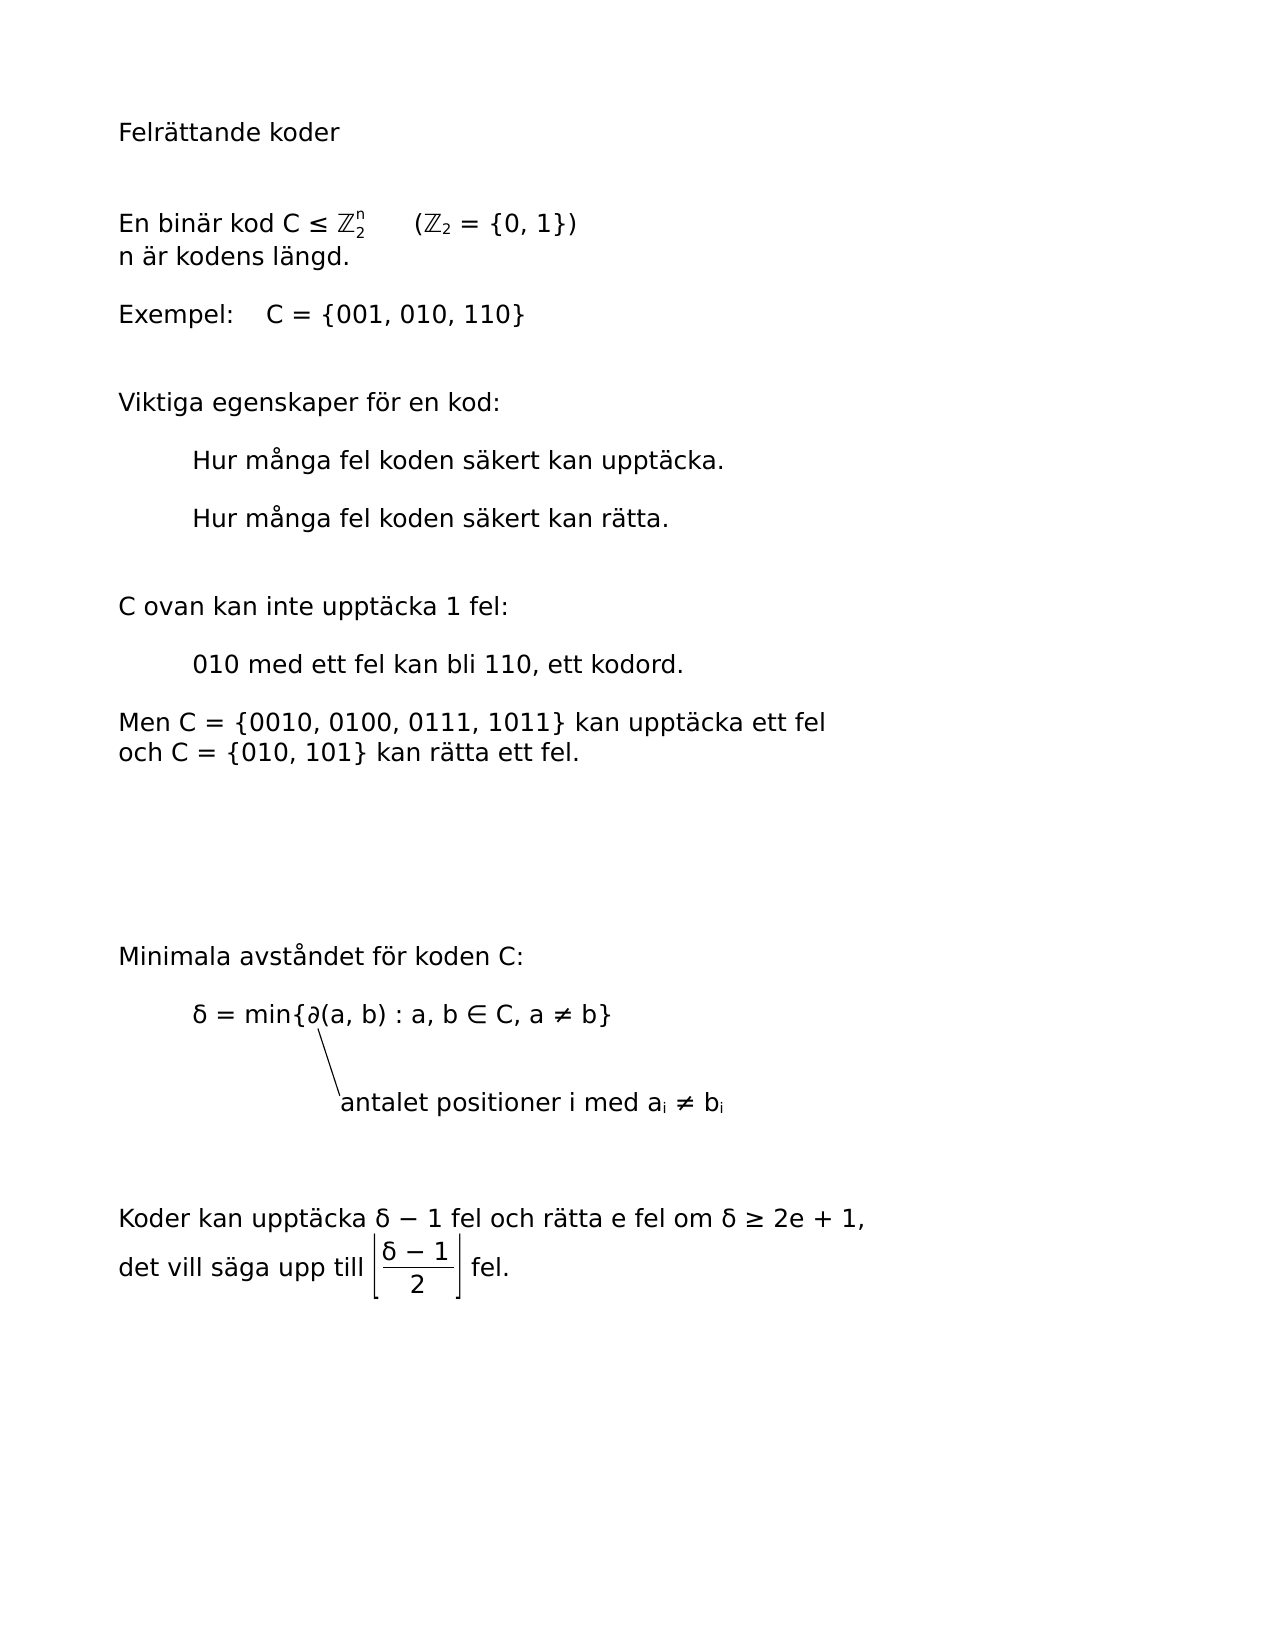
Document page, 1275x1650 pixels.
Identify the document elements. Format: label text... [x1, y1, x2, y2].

text 010 med ett fel kan bli 110, ett kodord. [118, 650, 1157, 679]
text Minimala avståndet för koden C: [118, 942, 1157, 971]
text En binär kod C ≤ (ℤ2 = {0, 1}) [118, 206, 1157, 242]
text och C = {010, 101} kan rätta ett fel. [118, 738, 1157, 767]
text Koder kan upptäcka δ − 1 fel och rätta e fel om δ ≥ 2e + 1, [118, 1204, 1157, 1234]
text n är kodens längd. [118, 242, 1157, 271]
text Men C = {0010, 0100, 0111, 1011} kan upptäcka ett fel [118, 709, 1157, 738]
text Hur många fel koden säkert kan rätta. [118, 504, 1157, 534]
text C ovan kan inte upptäcka 1 fel: [118, 592, 1157, 621]
text Hur många fel koden säkert kan upptäcka. [118, 446, 1157, 475]
text Felrättande koder [118, 118, 1157, 147]
text Exempel: C = {001, 010, 110} [118, 300, 1157, 329]
text antalet positioner i med ai ≠ bi [118, 1088, 1157, 1117]
text δ = min{∂(a, b) : a, b ∈ C, a ≠ b} [118, 1000, 1157, 1029]
text Viktiga egenskaper för en kod: [118, 388, 1157, 417]
text det vill säga upp till fel. [118, 1234, 1157, 1302]
